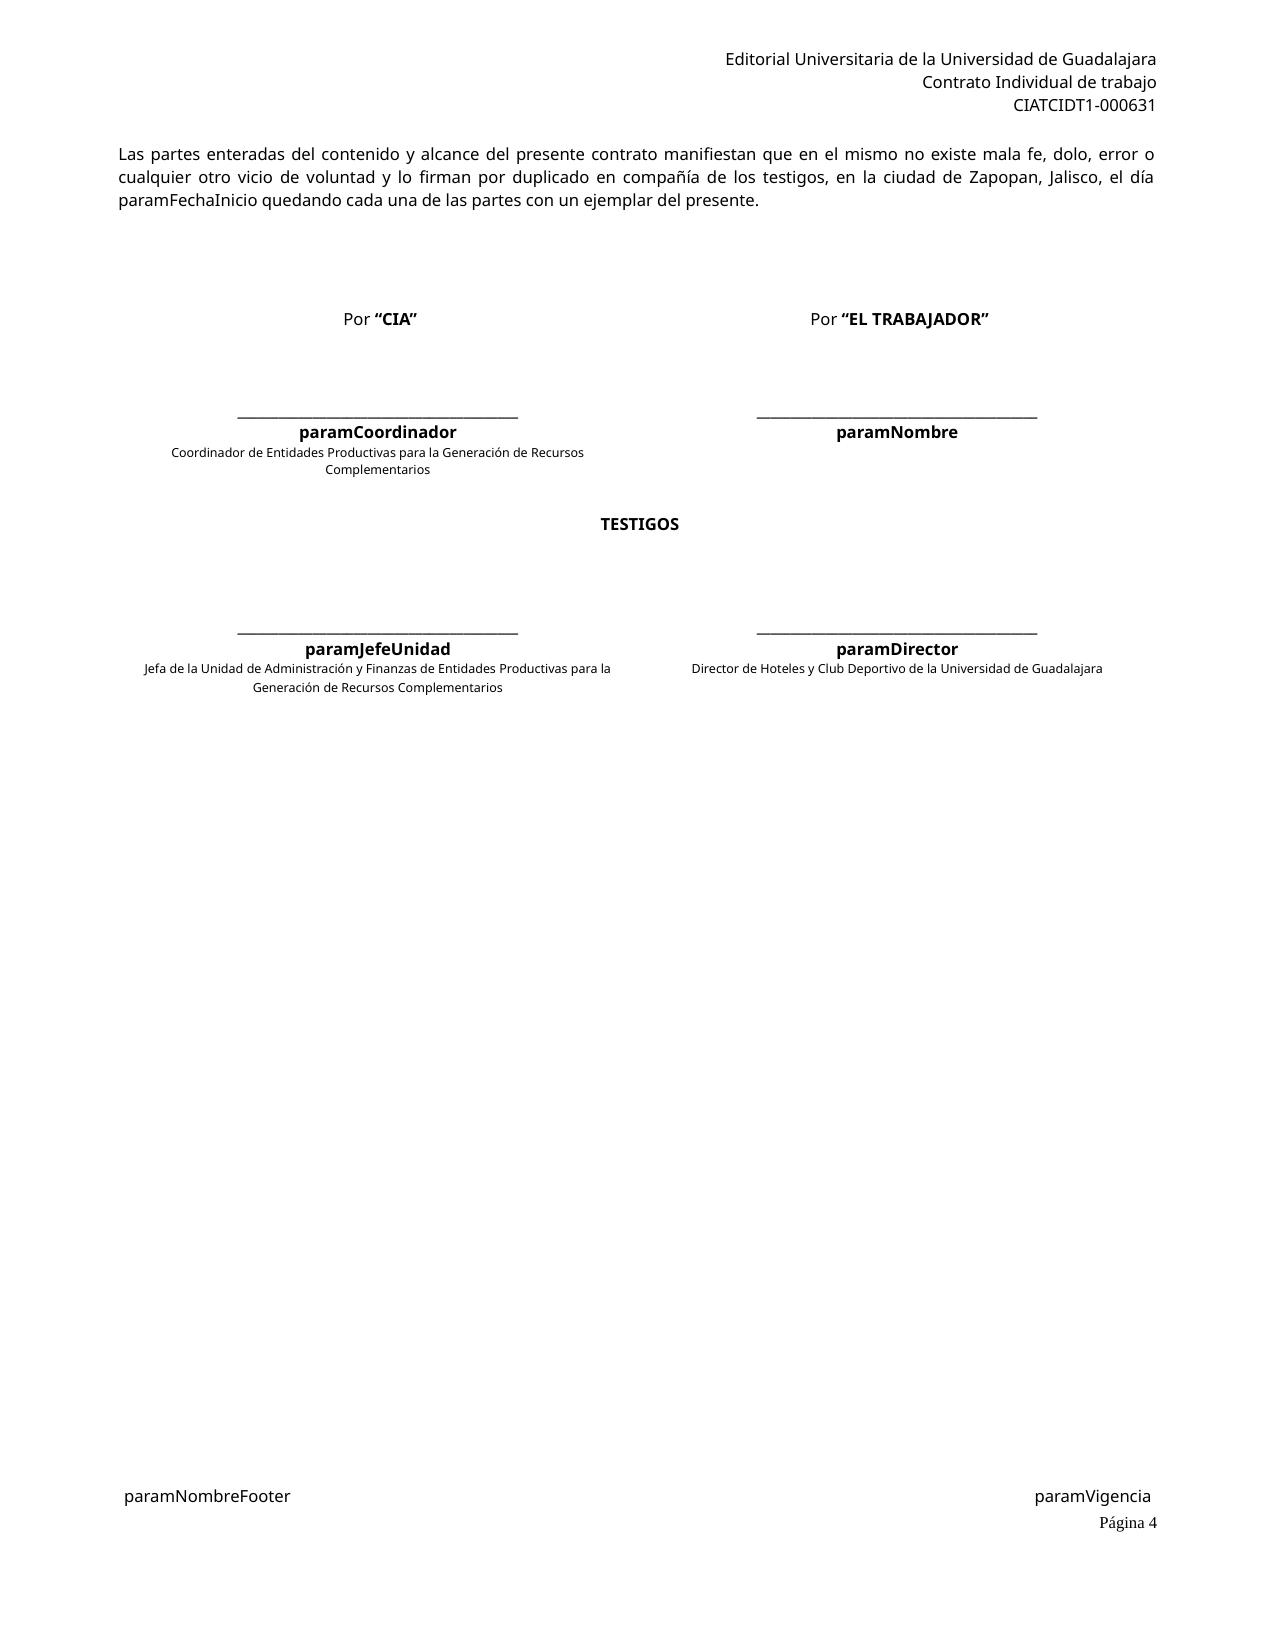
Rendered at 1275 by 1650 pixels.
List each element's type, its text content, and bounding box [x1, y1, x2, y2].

table_cell _________________________________________ paramDirector Director de Hoteles y Club Deportivo de la Universidad de Guadalajara [638, 541, 1157, 705]
table_header Por “CIA” _________________________________________ paramCoordinador Coordinador de Entidades Productivas para la Generación de Recursos Complementarios [118, 302, 637, 506]
text Las partes enteradas del contenido y alcance del presente contrato manifiestan que en el mismo no existe mala fe, dolo, error o cualquier otro vicio de voluntad y lo firman por duplicado en compañía de los testigos, en la ciudad de Zapopan, Jalisco, el día paramFechaInicio quedando cada una de las partes con un ejemplar del presente. [118, 143, 1157, 211]
table_cell _________________________________________ paramJefeUnidad Jefa de la Unidad de Administración y Finanzas de Entidades Productivas para la Generación de Recursos Complementarios [118, 541, 637, 705]
table_header Por “EL TRABAJADOR” _________________________________________ paramNombre [638, 302, 1157, 506]
table_cell TESTIGOS [118, 506, 1157, 541]
